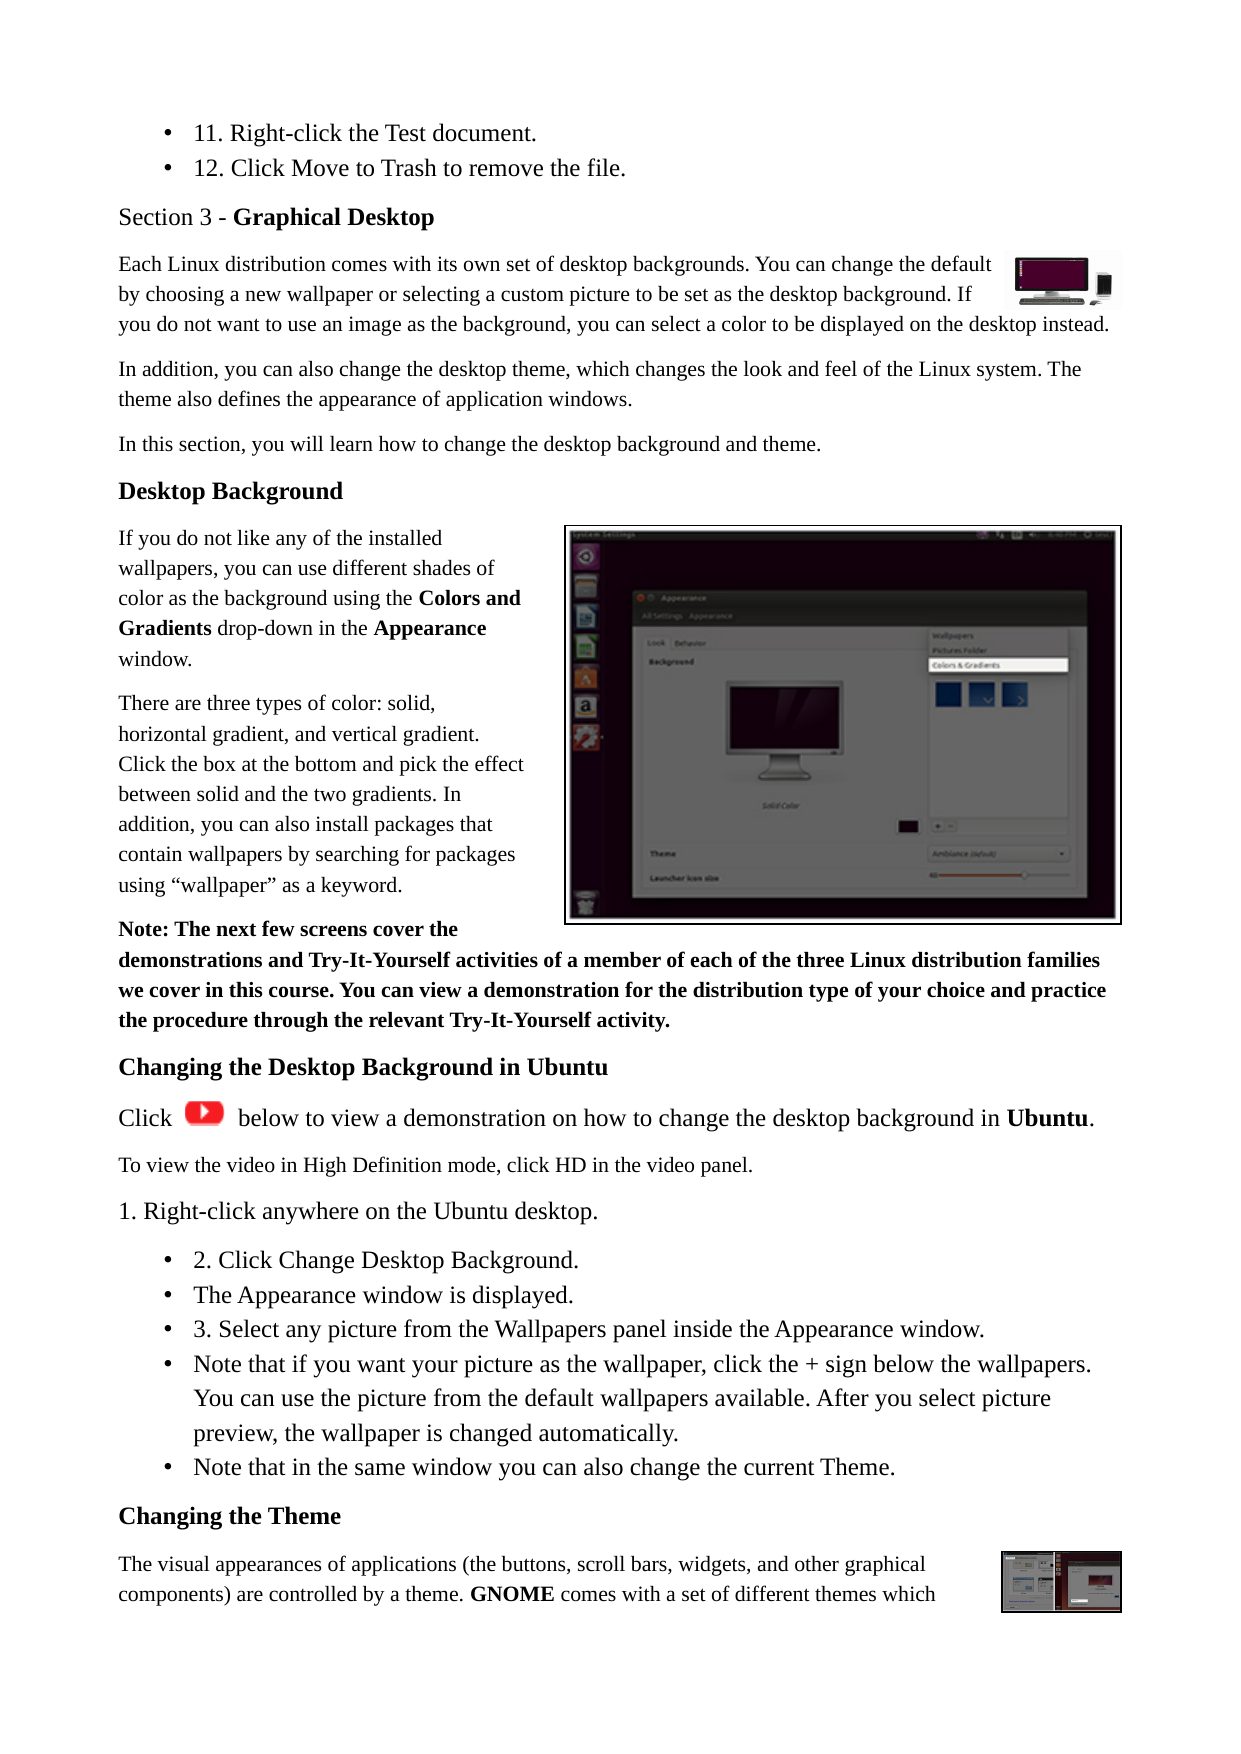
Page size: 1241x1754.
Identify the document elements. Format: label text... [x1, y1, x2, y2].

picture [1003, 1552, 1120, 1611]
text Desktop Background [118, 476, 1122, 504]
list 11. Right-click the Test document. [164, 118, 1122, 147]
text Changing the Desktop Background in Ubuntu [118, 1052, 1122, 1081]
text In this section, you will learn how to change the desktop background and theme. [118, 431, 1122, 456]
text 1. Right-click anywhere on the Ubuntu desktop. [118, 1196, 1122, 1225]
text Each Linux distribution comes with its own set of desktop backgrounds. You can change the default by choosing a new wallpaper or selecting a custom picture to be set as the desktop background. If you do not want to use an image as the background, you can select a color to be displayed on the desktop instead. [118, 251, 1122, 336]
text There are three types of color: solid, horizontal gradient, and vertical gradient. Click the box at the bottom and pick the effect between solid and the two gradients. In addition, you can also install packages that contain wallpapers by searching for packages using “wallpaper” as a keyword. [118, 690, 564, 897]
picture [184, 1101, 226, 1126]
picture [1004, 250, 1123, 310]
text Changing the Theme [118, 1501, 1122, 1530]
text Click below to view a demonstration on how to change the desktop background in Ubuntu. [118, 1101, 1122, 1131]
list The Appearance window is displayed. [164, 1280, 1122, 1309]
list 12. Click Move to Trash to remove the file. [164, 153, 1122, 181]
list Note that in the same window you can also change the current Theme. [164, 1452, 1122, 1481]
list Note that if you want your picture as the wallpaper, click the + sign below the wallpapers. You can use the picture from the default wallpapers available. After you select picture preview, the wallpaper is changed automatically. [164, 1349, 1122, 1447]
text Note: The next few screens cover the demonstrations and Try-It-Yourself activities of a member of each of the three Linux distribution families we cover in this course. You can view a demonstration for the distribution type of your choice and practice the procedure through the relevant Try-It-Yourself activity. [118, 916, 1122, 1032]
text The visual appearances of applications (the buttons, scroll bars, widgets, and other graphical components) are controlled by a theme. GNOME comes with a set of different themes which [118, 1551, 1001, 1606]
picture [566, 526, 1120, 923]
text In addition, you can also change the desktop theme, which changes the look and feel of the Linux system. The theme also defines the appearance of application windows. [118, 356, 1122, 411]
text Section 3 - Graphical Desktop [118, 202, 1122, 230]
text If you do not like any of the installed wallpapers, you can use different shades of color as the background using the Colors and Gradients drop-down in the Appearance window. [118, 525, 564, 671]
list 3. Select any picture from the Wallpapers panel inside the Appearance window. [164, 1314, 1122, 1343]
list 2. Click Change Desktop Background. [164, 1246, 1122, 1274]
text To view the video in High Definition mode, click HD in the video panel. [118, 1152, 1122, 1177]
